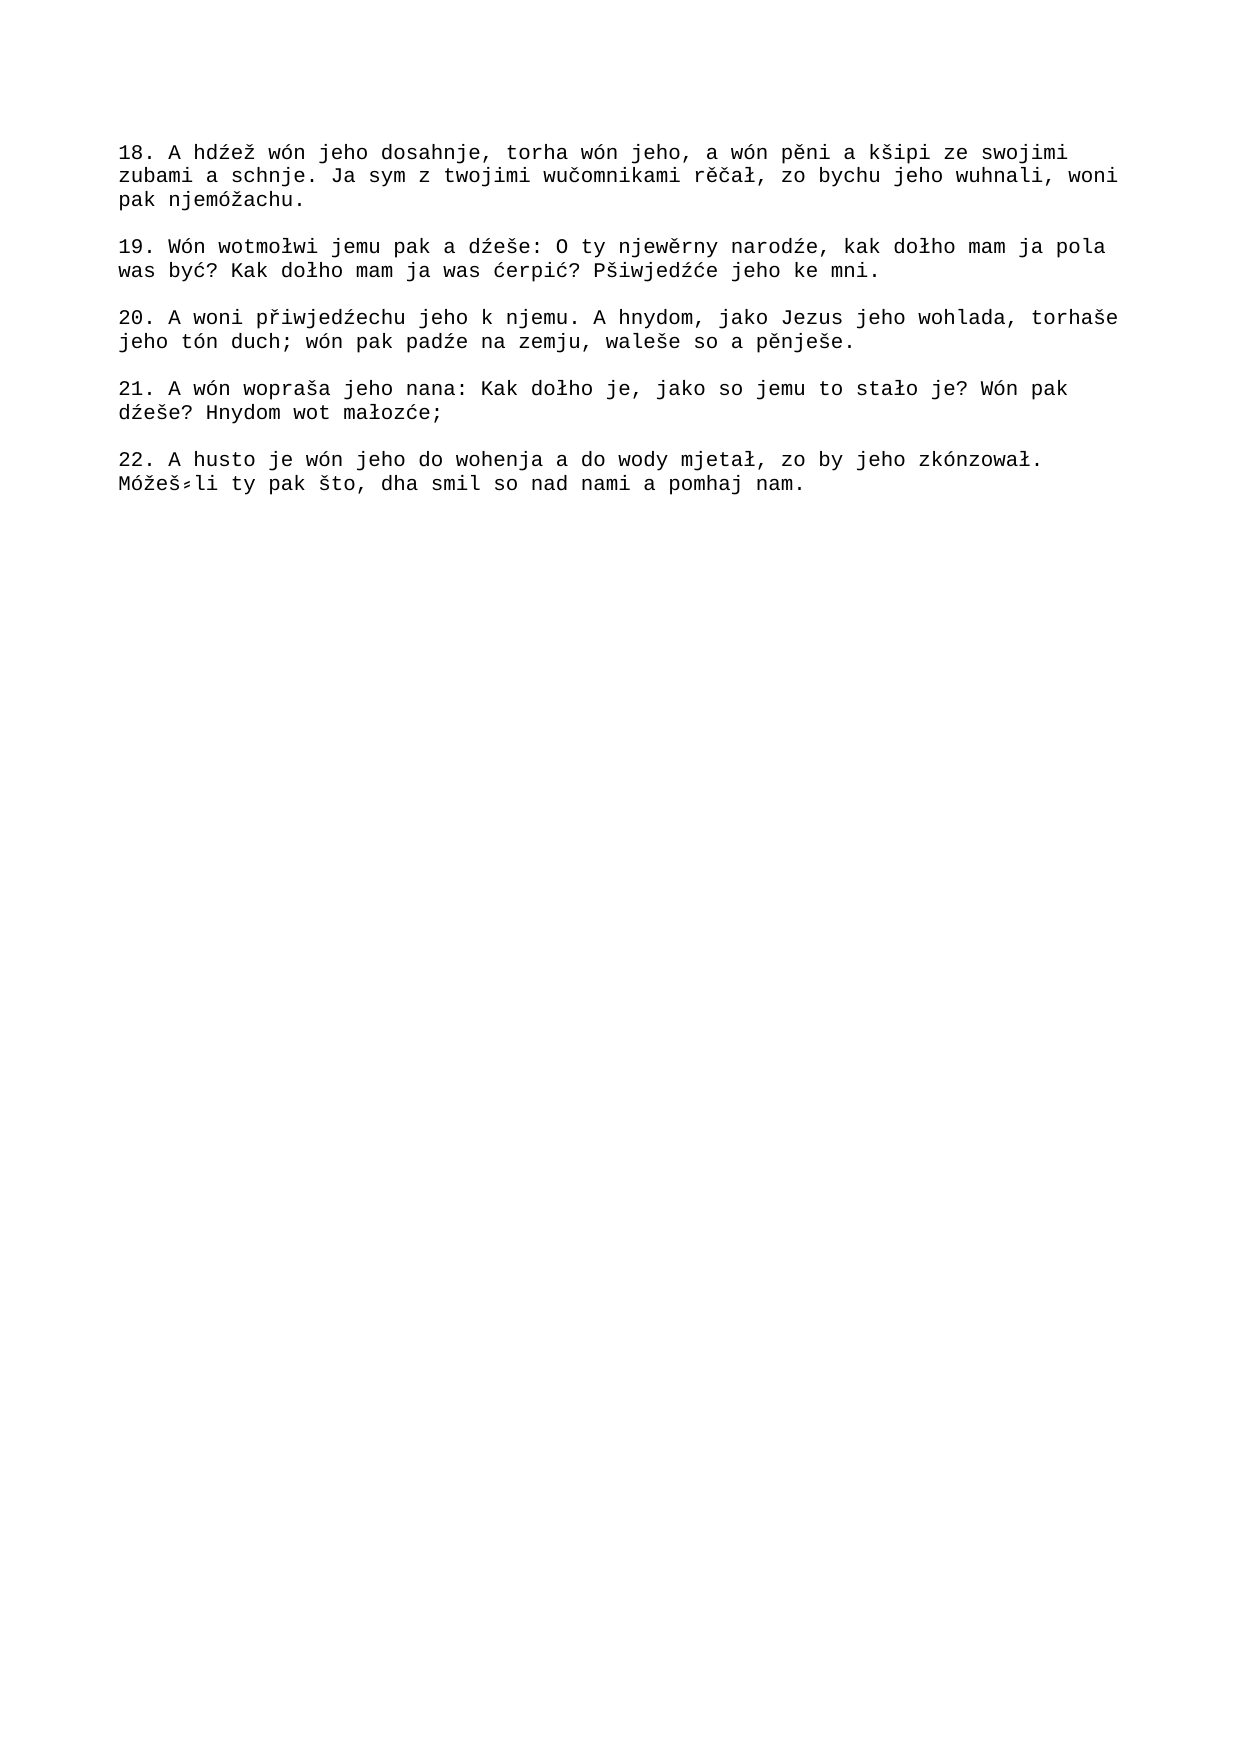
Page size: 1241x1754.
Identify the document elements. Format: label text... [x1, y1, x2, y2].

text 22. A husto je wón jeho do wohenja a do wody mjetał, zo by jeho zkónzował. Móžeš⸗li ty pak što, dha smil so nad nami a pomhaj nam. [118, 449, 1122, 496]
text 18. A hdźež wón jeho dosahnje, torha wón jeho, a wón pěni a kšipi ze swojimi zubami a schnje. Ja sym z twojimi wučomnikami rěčał, zo bychu jeho wuhnali, woni pak njemóžachu. [118, 142, 1122, 213]
text 21. A wón wopraša jeho nana: Kak dołho je, jako so jemu to stało je? Wón pak dźeše? Hnydom wot małozće; [118, 378, 1122, 426]
text 20. A woni přiwjedźechu jeho k njemu. A hnydom, jako Jezus jeho wohlada, torhaše jeho tón duch; wón pak padźe na zemju, waleše so a pěnješe. [118, 307, 1122, 354]
text 19. Wón wotmołwi jemu pak a dźeše: O ty njewěrny narodźe, kak dołho mam ja pola was być? Kak dołho mam ja was ćerpić? Pšiwjedźće jeho ke mni. [118, 236, 1122, 284]
